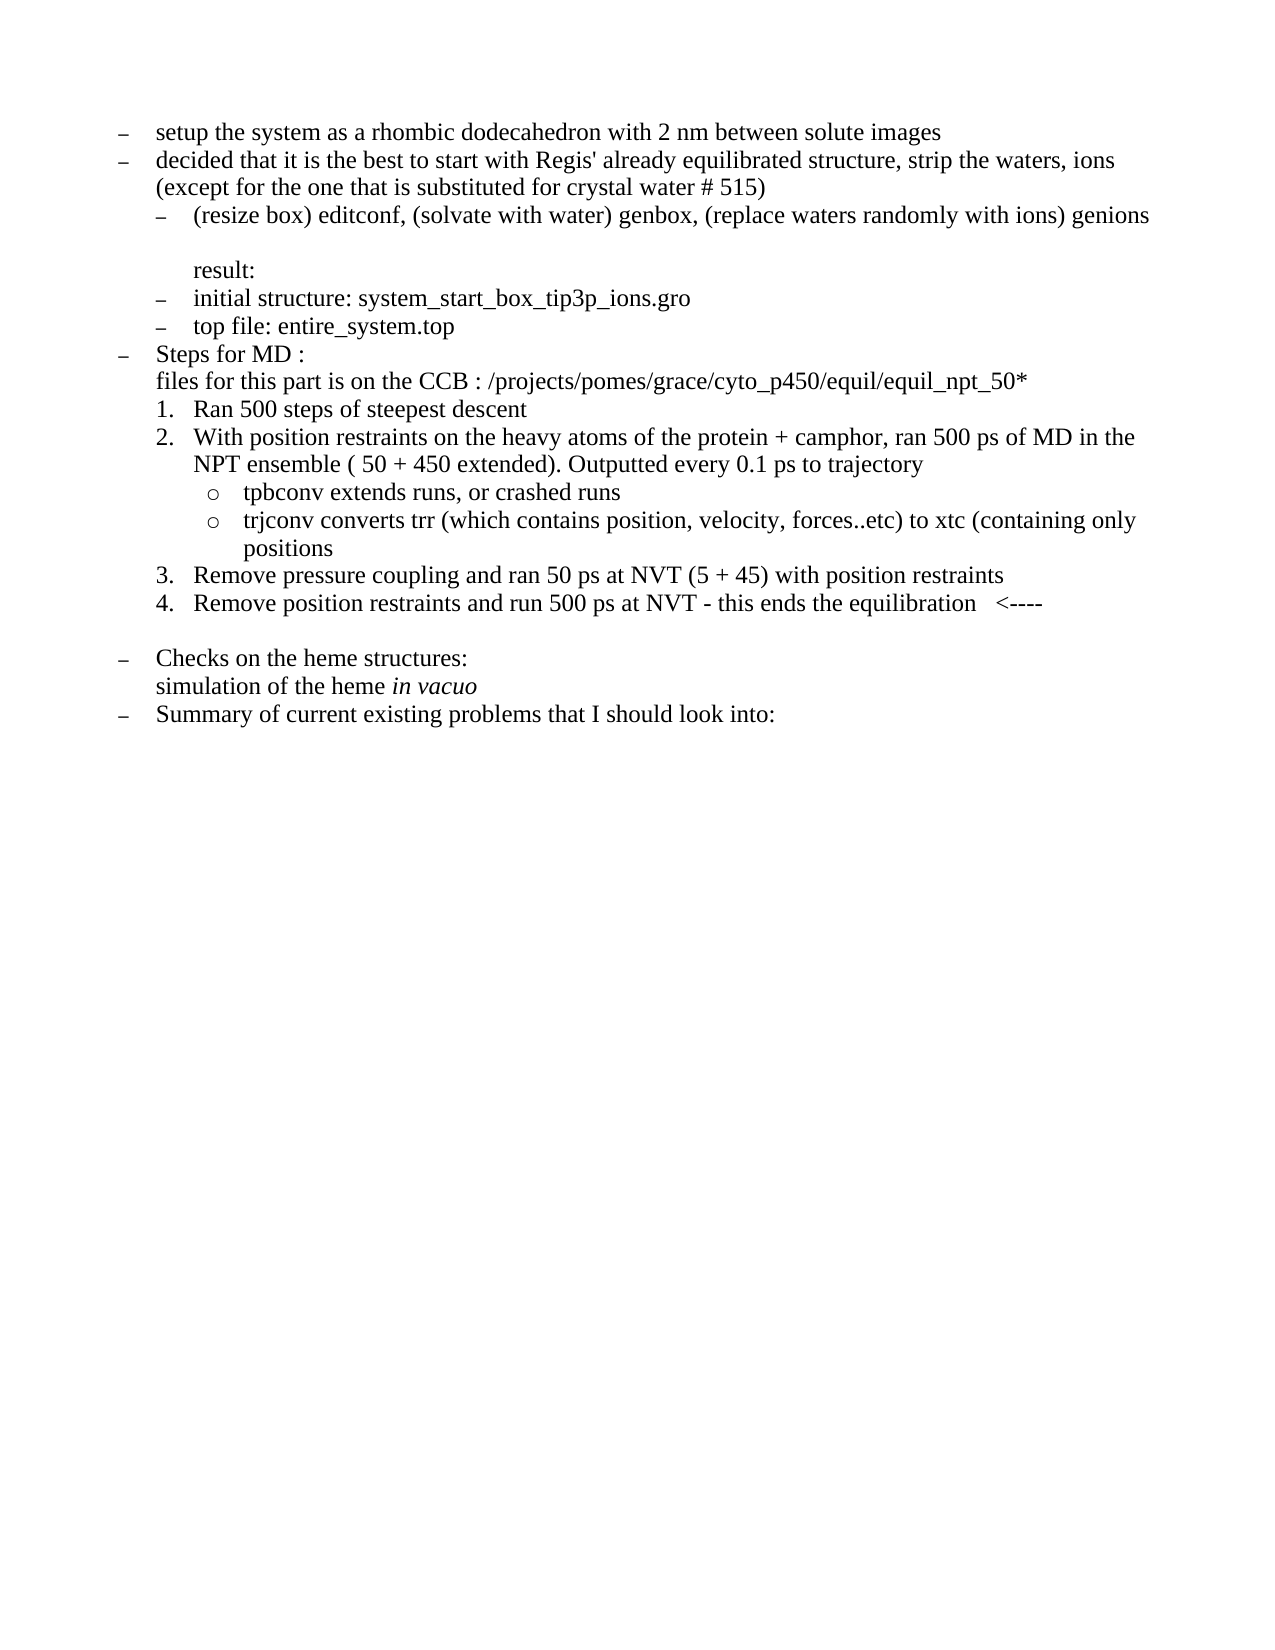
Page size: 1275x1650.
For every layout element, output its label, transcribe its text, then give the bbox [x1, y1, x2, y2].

list Ran 500 steps of steepest descent [156, 395, 1157, 423]
list trjconv converts trr (which contains position, velocity, forces..etc) to xtc (containing only positions [206, 506, 1157, 561]
list initial structure: system_start_box_tip3p_ions.gro [156, 284, 1157, 312]
list Remove pressure coupling and ran 50 ps at NVT (5 + 45) with position restraints [156, 561, 1157, 589]
list simulation of the heme in vacuo [118, 672, 1157, 700]
list setup the system as a rhombic dodecahedron with 2 nm between solute images [118, 118, 1157, 146]
list top file: entire_system.top [156, 312, 1157, 340]
list With position restraints on the heavy atoms of the protein + camphor, ran 500 ps of MD in the NPT ensemble ( 50 + 450 extended). Outputted every 0.1 ps to trajectory [156, 423, 1157, 478]
list decided that it is the best to start with Regis' already equilibrated structure, strip the waters, ions (except for the one that is substituted for crystal water # 515) [118, 146, 1157, 201]
list Remove position restraints and run 500 ps at NVT - this ends the equilibration <---- [156, 589, 1157, 617]
list Steps for MD : files for this part is on the CCB : /projects/pomes/grace/cyto_p450/equil/equil_npt_50* [118, 340, 1157, 395]
list Checks on the heme structures: [118, 644, 1157, 672]
list tpbconv extends runs, or crashed runs [206, 478, 1157, 506]
list (resize box) editconf, (solvate with water) genbox, (replace waters randomly with ions) genions [156, 201, 1157, 229]
list result: [156, 257, 1157, 284]
list Summary of current existing problems that I should look into: [118, 700, 1157, 728]
